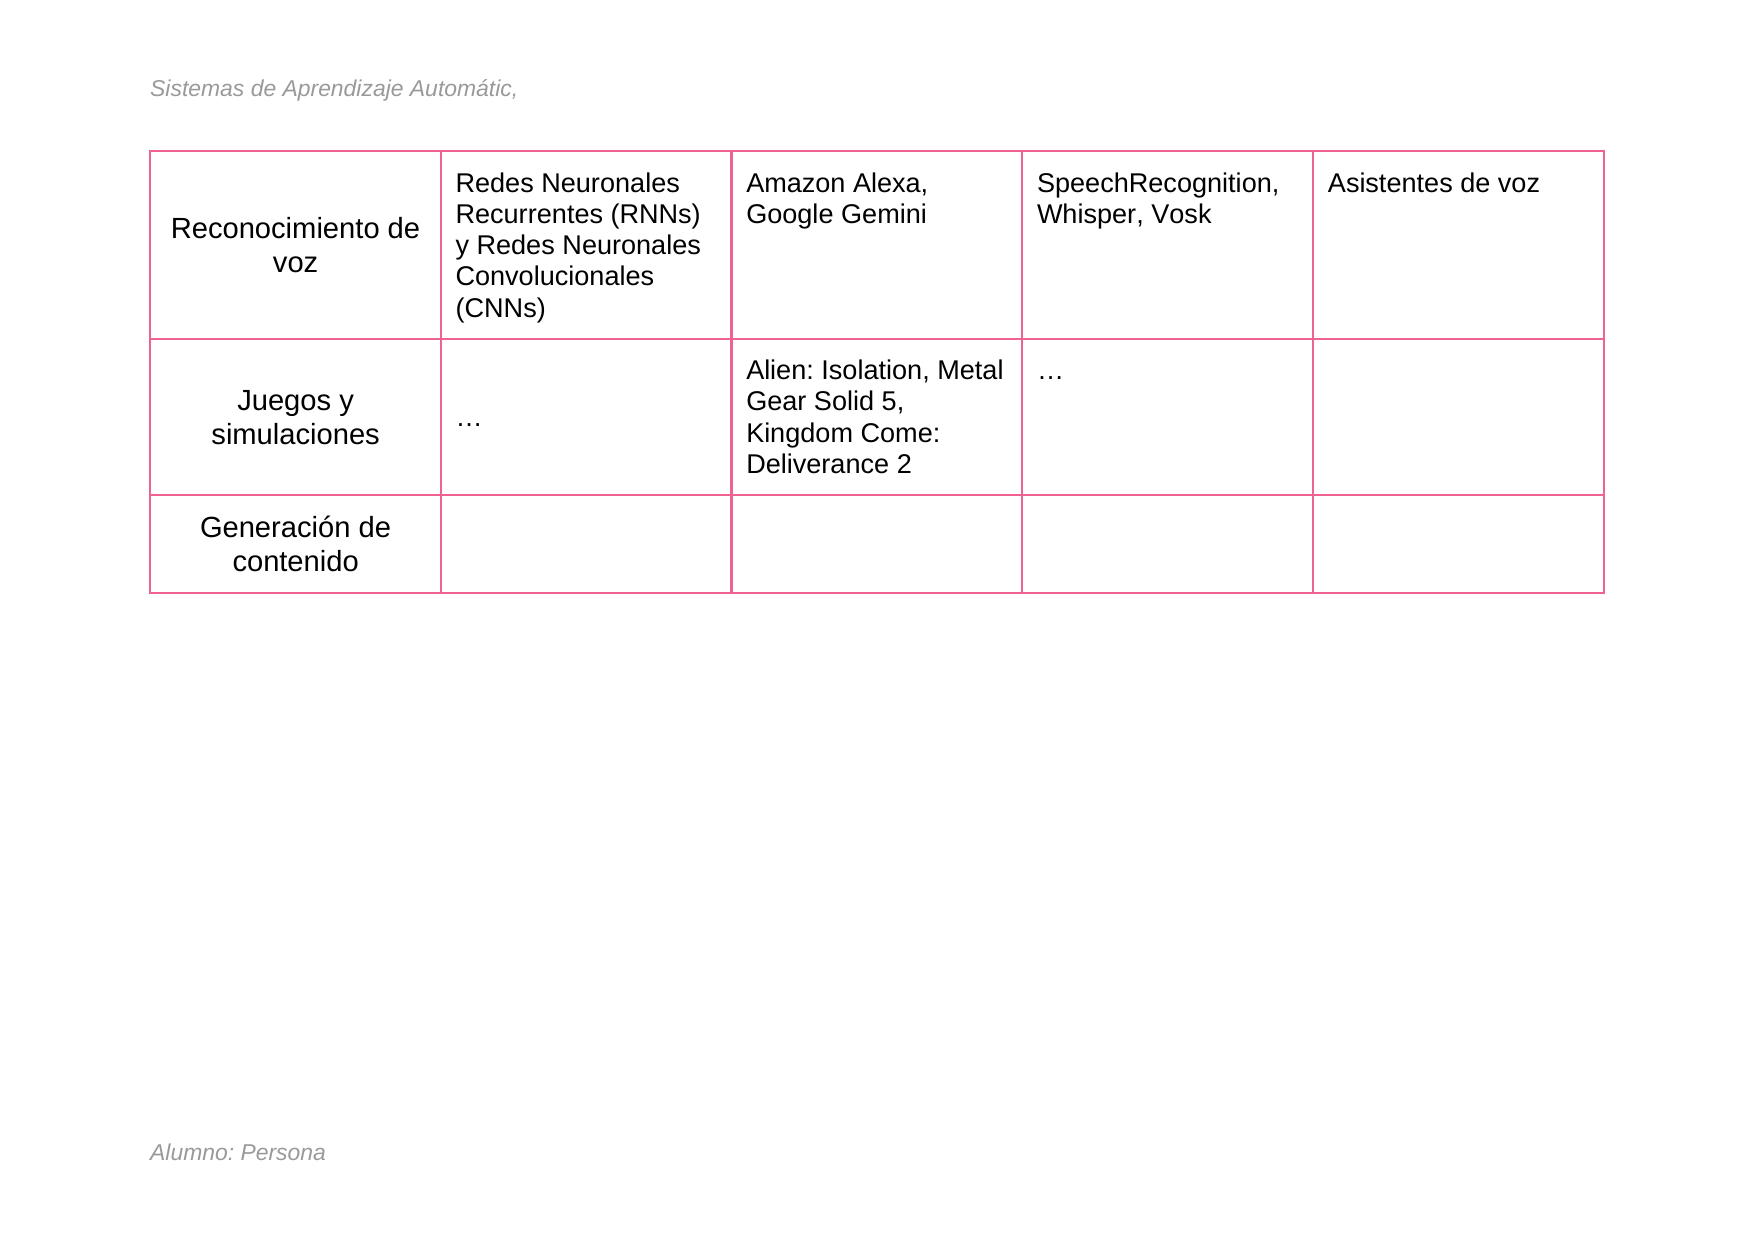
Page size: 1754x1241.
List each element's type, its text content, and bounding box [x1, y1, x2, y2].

table_cell Reconocimiento de voz [151, 152, 440, 337]
table_cell [733, 496, 1021, 592]
table_cell … [442, 340, 730, 494]
table_cell Generación de contenido [151, 496, 440, 592]
table_cell [1314, 340, 1603, 494]
table_cell SpeechRecognition, Whisper, Vosk [1023, 152, 1312, 337]
table_cell [1023, 496, 1312, 592]
table_cell Asistentes de voz [1314, 152, 1603, 337]
table_cell [442, 496, 730, 592]
table_cell [1314, 496, 1603, 592]
table_cell Alien: Isolation, Metal Gear Solid 5, Kingdom Come: Deliverance 2 [733, 340, 1021, 494]
table_cell Amazon Alexa, Google Gemini [733, 152, 1021, 337]
table_cell Redes Neuronales Recurrentes (RNNs) y Redes Neuronales Convolucionales (CNNs) [442, 152, 730, 337]
table_cell Juegos y simulaciones [151, 340, 440, 494]
table_cell … [1023, 340, 1312, 494]
